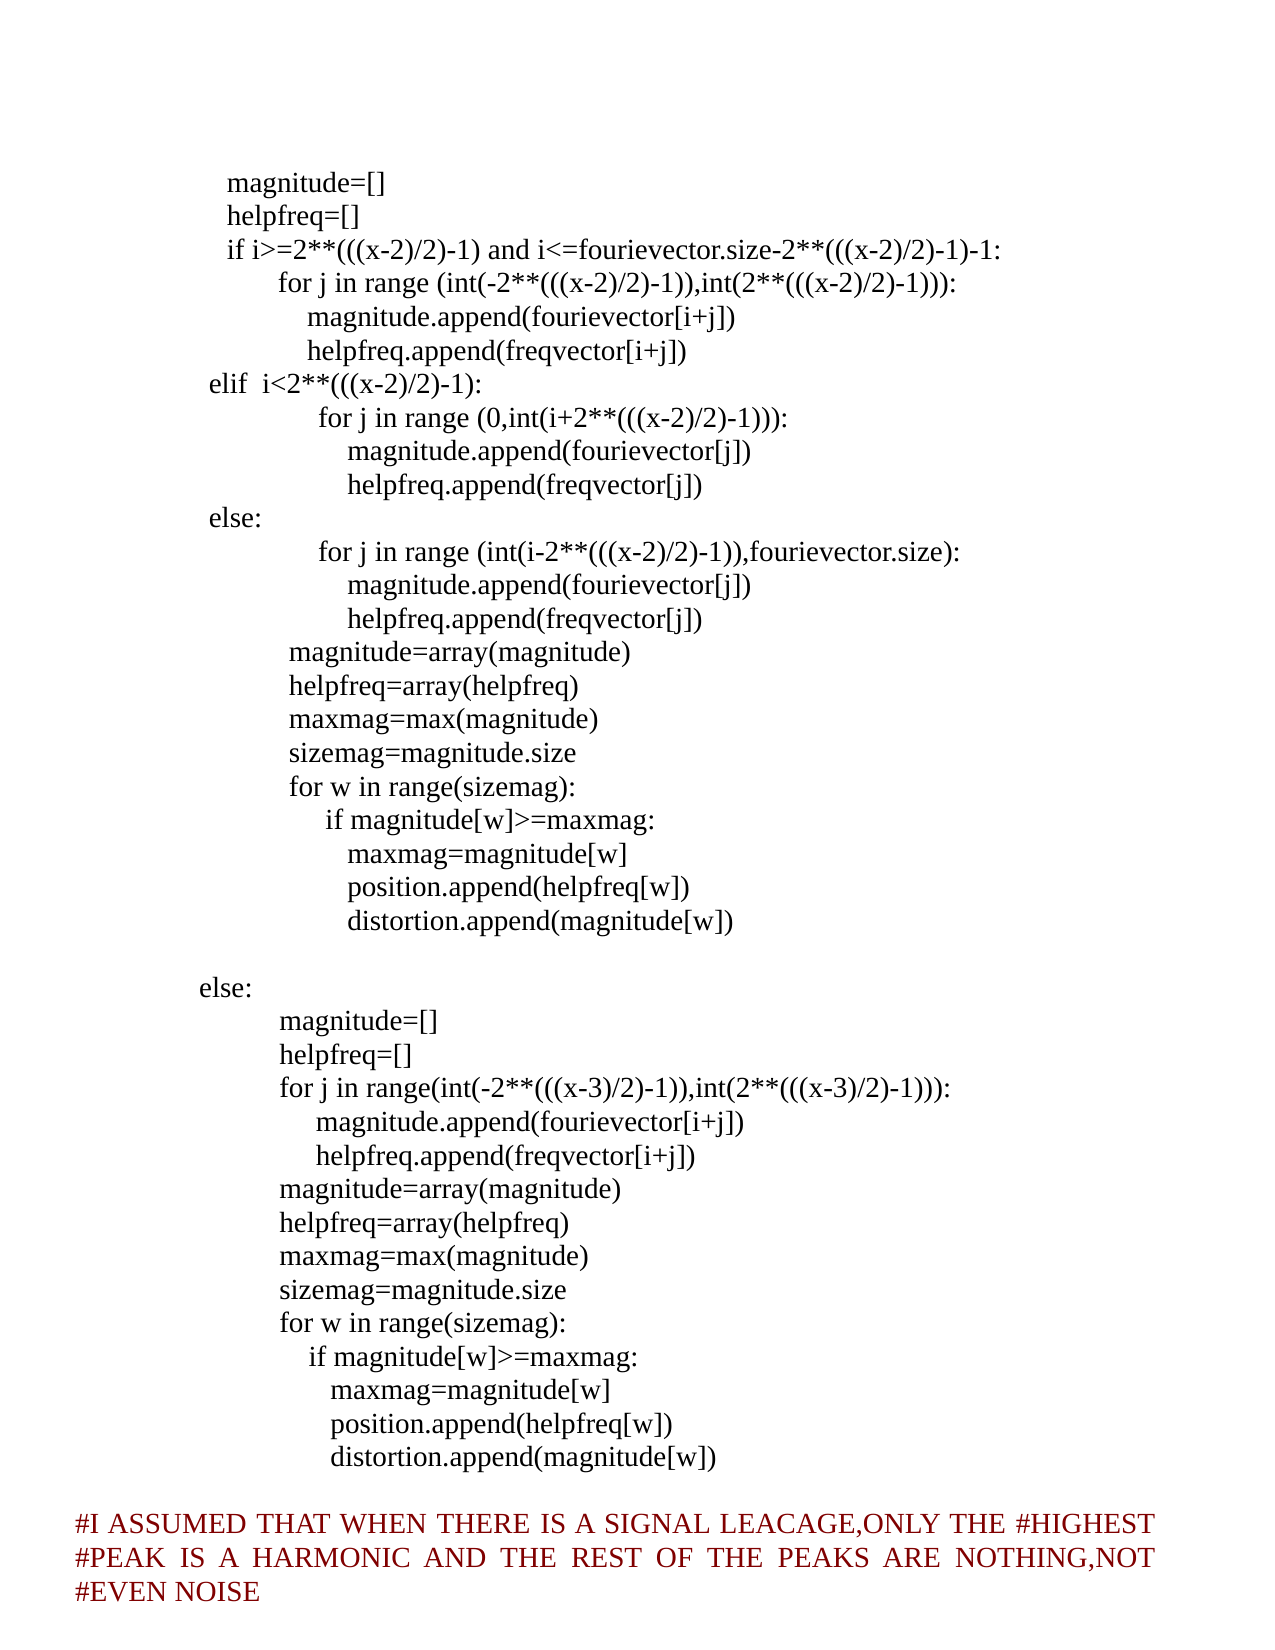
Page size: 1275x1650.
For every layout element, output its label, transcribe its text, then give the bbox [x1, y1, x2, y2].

text maxmag=magnitude[w] [192, 1372, 1157, 1406]
text magnitude.append(fourievector[i+j]) [146, 299, 1157, 333]
text #I ASSUMED THAT WHEN THERE IS A SIGNAL LEACAGE,ONLY THE #HIGHEST #PEAK IS A HARMONIC AND THE REST OF THE PEAKS ARE NOTHING,NOT #EVEN NOISE [75, 1507, 1157, 1607]
text position.append(helpfreq[w]) [192, 1406, 1157, 1439]
text helpfreq=[] [192, 1037, 1157, 1071]
text if i>=2**(((x-2)/2)-1) and i<=fourievector.size-2**(((x-2)/2)-1)-1: [146, 232, 1157, 266]
text elif i<2**(((x-2)/2)-1): [208, 366, 1157, 400]
text sizemag=magnitude.size [208, 735, 1157, 769]
text magnitude.append(fourievector[i+j]) [192, 1104, 1157, 1138]
text magnitude=array(magnitude) [192, 1171, 1157, 1205]
text if magnitude[w]>=maxmag: [208, 802, 1157, 836]
text magnitude.append(fourievector[j]) [208, 567, 1157, 601]
text helpfreq=array(helpfreq) [208, 668, 1157, 702]
text for j in range (int(i-2**(((x-2)/2)-1)),fourievector.size): [208, 534, 1157, 567]
text magnitude=[] [192, 1003, 1157, 1037]
text else: [208, 500, 1157, 534]
text else: [192, 970, 1157, 1003]
text for w in range(sizemag): [192, 1305, 1157, 1339]
text distortion.append(magnitude[w]) [208, 903, 1157, 936]
text magnitude=[] [146, 165, 1157, 198]
text maxmag=magnitude[w] [208, 836, 1157, 869]
text helpfreq=[] [146, 198, 1157, 232]
text if magnitude[w]>=maxmag: [192, 1339, 1157, 1372]
text helpfreq=array(helpfreq) [192, 1205, 1157, 1238]
text maxmag=max(magnitude) [192, 1238, 1157, 1272]
text maxmag=max(magnitude) [208, 702, 1157, 735]
text distortion.append(magnitude[w]) [192, 1439, 1157, 1473]
text helpfreq.append(freqvector[i+j]) [146, 333, 1157, 366]
text sizemag=magnitude.size [192, 1272, 1157, 1305]
text for j in range(int(-2**(((x-3)/2)-1)),int(2**(((x-3)/2)-1))): [192, 1071, 1157, 1104]
text for j in range (0,int(i+2**(((x-2)/2)-1))): [208, 400, 1157, 433]
text position.append(helpfreq[w]) [208, 869, 1157, 903]
text magnitude=array(magnitude) [208, 634, 1157, 668]
text helpfreq.append(freqvector[j]) [208, 601, 1157, 634]
text for j in range (int(-2**(((x-2)/2)-1)),int(2**(((x-2)/2)-1))): [146, 266, 1157, 299]
text magnitude.append(fourievector[j]) [208, 433, 1157, 467]
text for w in range(sizemag): [208, 769, 1157, 802]
text helpfreq.append(freqvector[i+j]) [192, 1138, 1157, 1171]
text helpfreq.append(freqvector[j]) [208, 467, 1157, 500]
